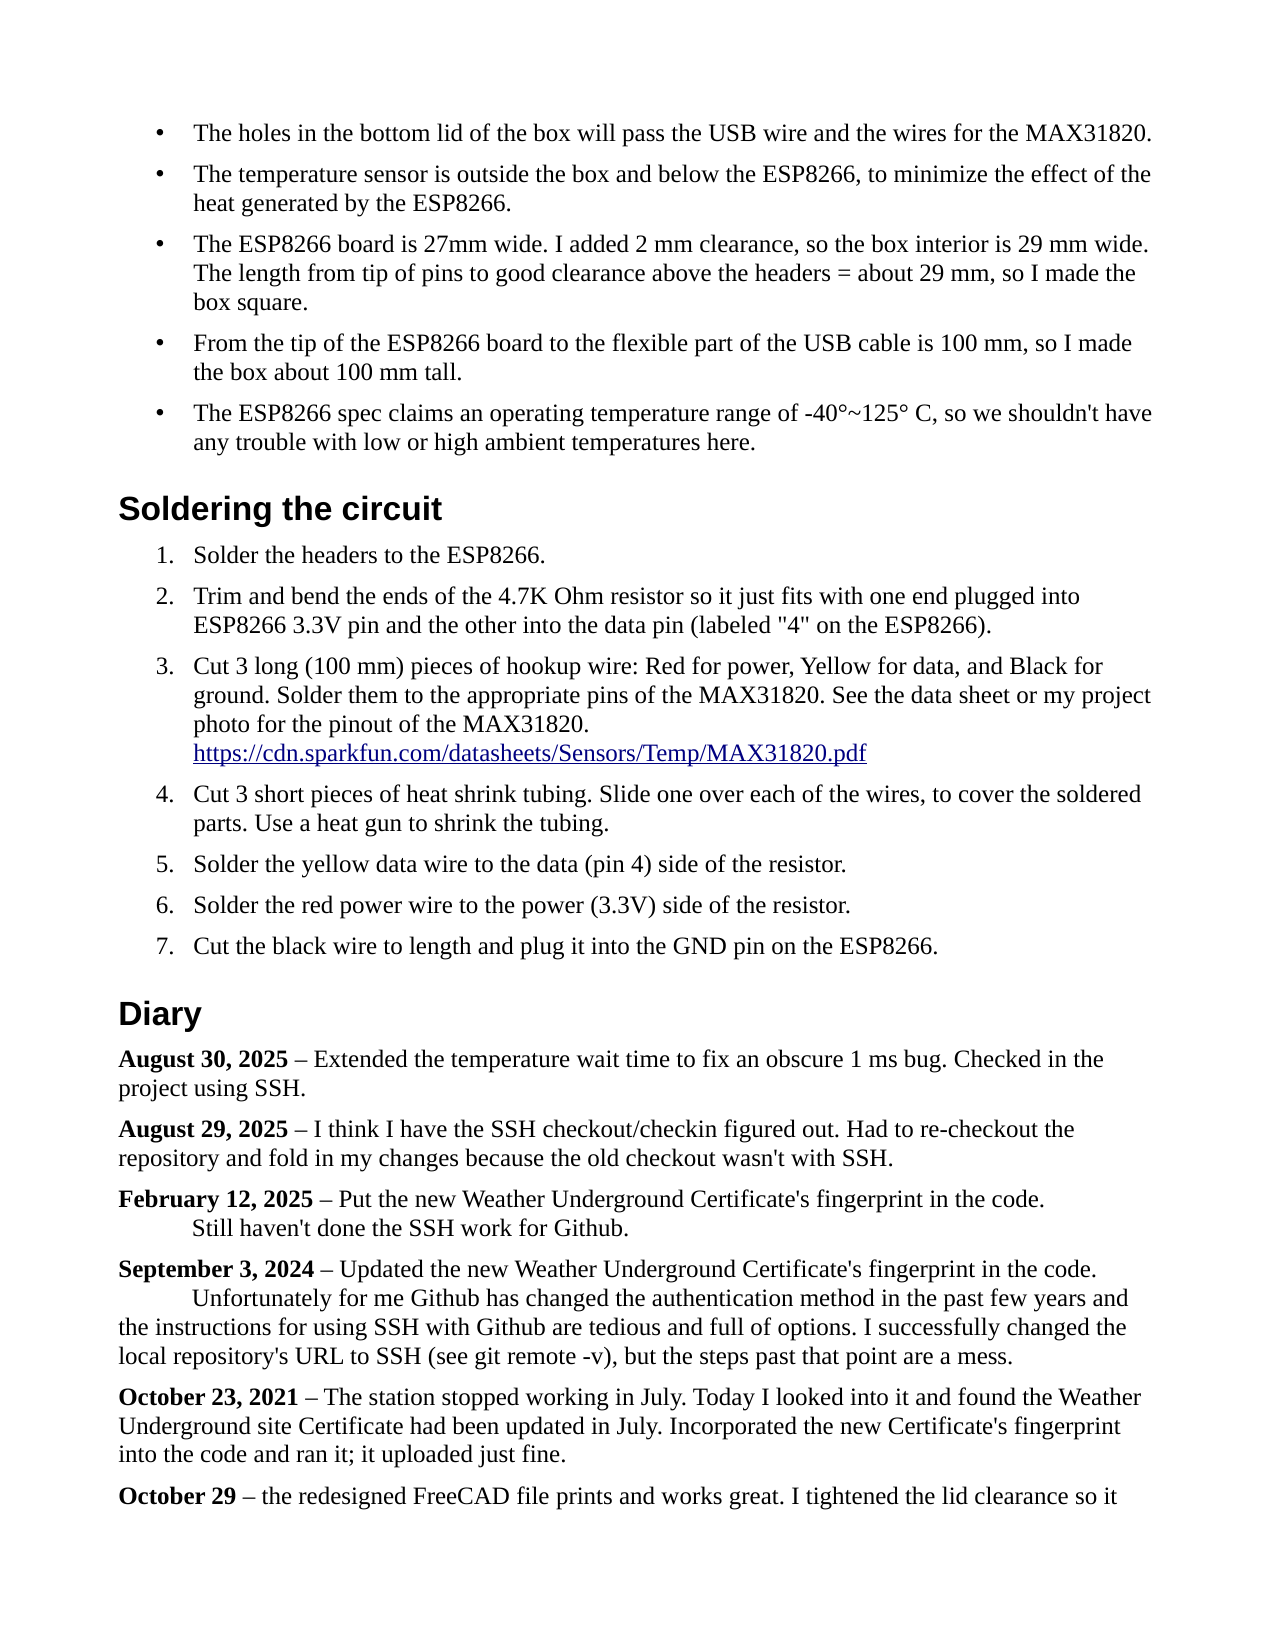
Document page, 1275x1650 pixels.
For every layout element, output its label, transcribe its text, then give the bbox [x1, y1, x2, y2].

list The temperature sensor is outside the box and below the ESP8266, to minimize the effect of the heat generated by the ESP8266. [156, 159, 1157, 217]
subtitle Diary [118, 993, 1157, 1032]
list Cut 3 long (100 mm) pieces of hookup wire: Red for power, Yellow for data, and Black for ground. Solder them to the appropriate pins of the MAX31820. See the data sheet or my project photo for the pinout of the MAX31820. https://cdn.sparkfun.com/datasheets/Sensors/Temp/MAX31820.pdf [156, 651, 1157, 766]
list Trim and bend the ends of the 4.7K Ohm resistor so it just fits with one end plugged into ESP8266 3.3V pin and the other into the data pin (labeled "4" on the ESP8266). [156, 581, 1157, 639]
text October 23, 2021 – The station stopped working in July. Today I looked into it and found the Weather Underground site Certificate had been updated in July. Incorporated the new Certificate's fingerprint into the code and ran it; it uploaded just fine. [118, 1382, 1157, 1468]
list Cut 3 short pieces of heat shrink tubing. Slide one over each of the wires, to cover the soldered parts. Use a heat gun to shrink the tubing. [156, 779, 1157, 836]
text August 29, 2025 – I think I have the SSH checkout/checkin figured out. Had to re-checkout the repository and fold in my changes because the old checkout wasn't with SSH. [118, 1114, 1157, 1172]
list Solder the headers to the ESP8266. [156, 540, 1157, 569]
list The ESP8266 spec claims an operating temperature range of -40°~125° C, so we shouldn't have any trouble with low or high ambient temperatures here. [156, 398, 1157, 456]
list The holes in the bottom lid of the box will pass the USB wire and the wires for the MAX31820. [156, 118, 1157, 147]
list Solder the red power wire to the power (3.3V) side of the resistor. [156, 890, 1157, 919]
subtitle Soldering the circuit [118, 489, 1157, 528]
list From the tip of the ESP8266 board to the flexible part of the USB cable is 100 mm, so I made the box about 100 mm tall. [156, 328, 1157, 386]
list The ESP8266 board is 27mm wide. I added 2 mm clearance, so the box interior is 29 mm wide. The length from tip of pins to good clearance above the headers = about 29 mm, so I made the box square. [156, 229, 1157, 316]
list Solder the yellow data wire to the data (pin 4) side of the resistor. [156, 849, 1157, 878]
text October 29 – the redesigned FreeCAD file prints and works great. I tightened the lid clearance so it [118, 1481, 1157, 1509]
text February 12, 2025 – Put the new Weather Underground Certificate's fingerprint in the code. Still haven't done the SSH work for Github. [118, 1184, 1157, 1242]
text September 3, 2024 – Updated the new Weather Underground Certificate's fingerprint in the code. Unfortunately for me Github has changed the authentication method in the past few years and the instructions for using SSH with Github are tedious and full of options. I successfully changed the local repository's URL to SSH (see git remote -v), but the steps past that point are a mess. [118, 1254, 1157, 1369]
list Cut the black wire to length and plug it into the GND pin on the ESP8266. [156, 931, 1157, 960]
text August 30, 2025 – Extended the temperature wait time to fix an obscure 1 ms bug. Checked in the project using SSH. [118, 1044, 1157, 1102]
